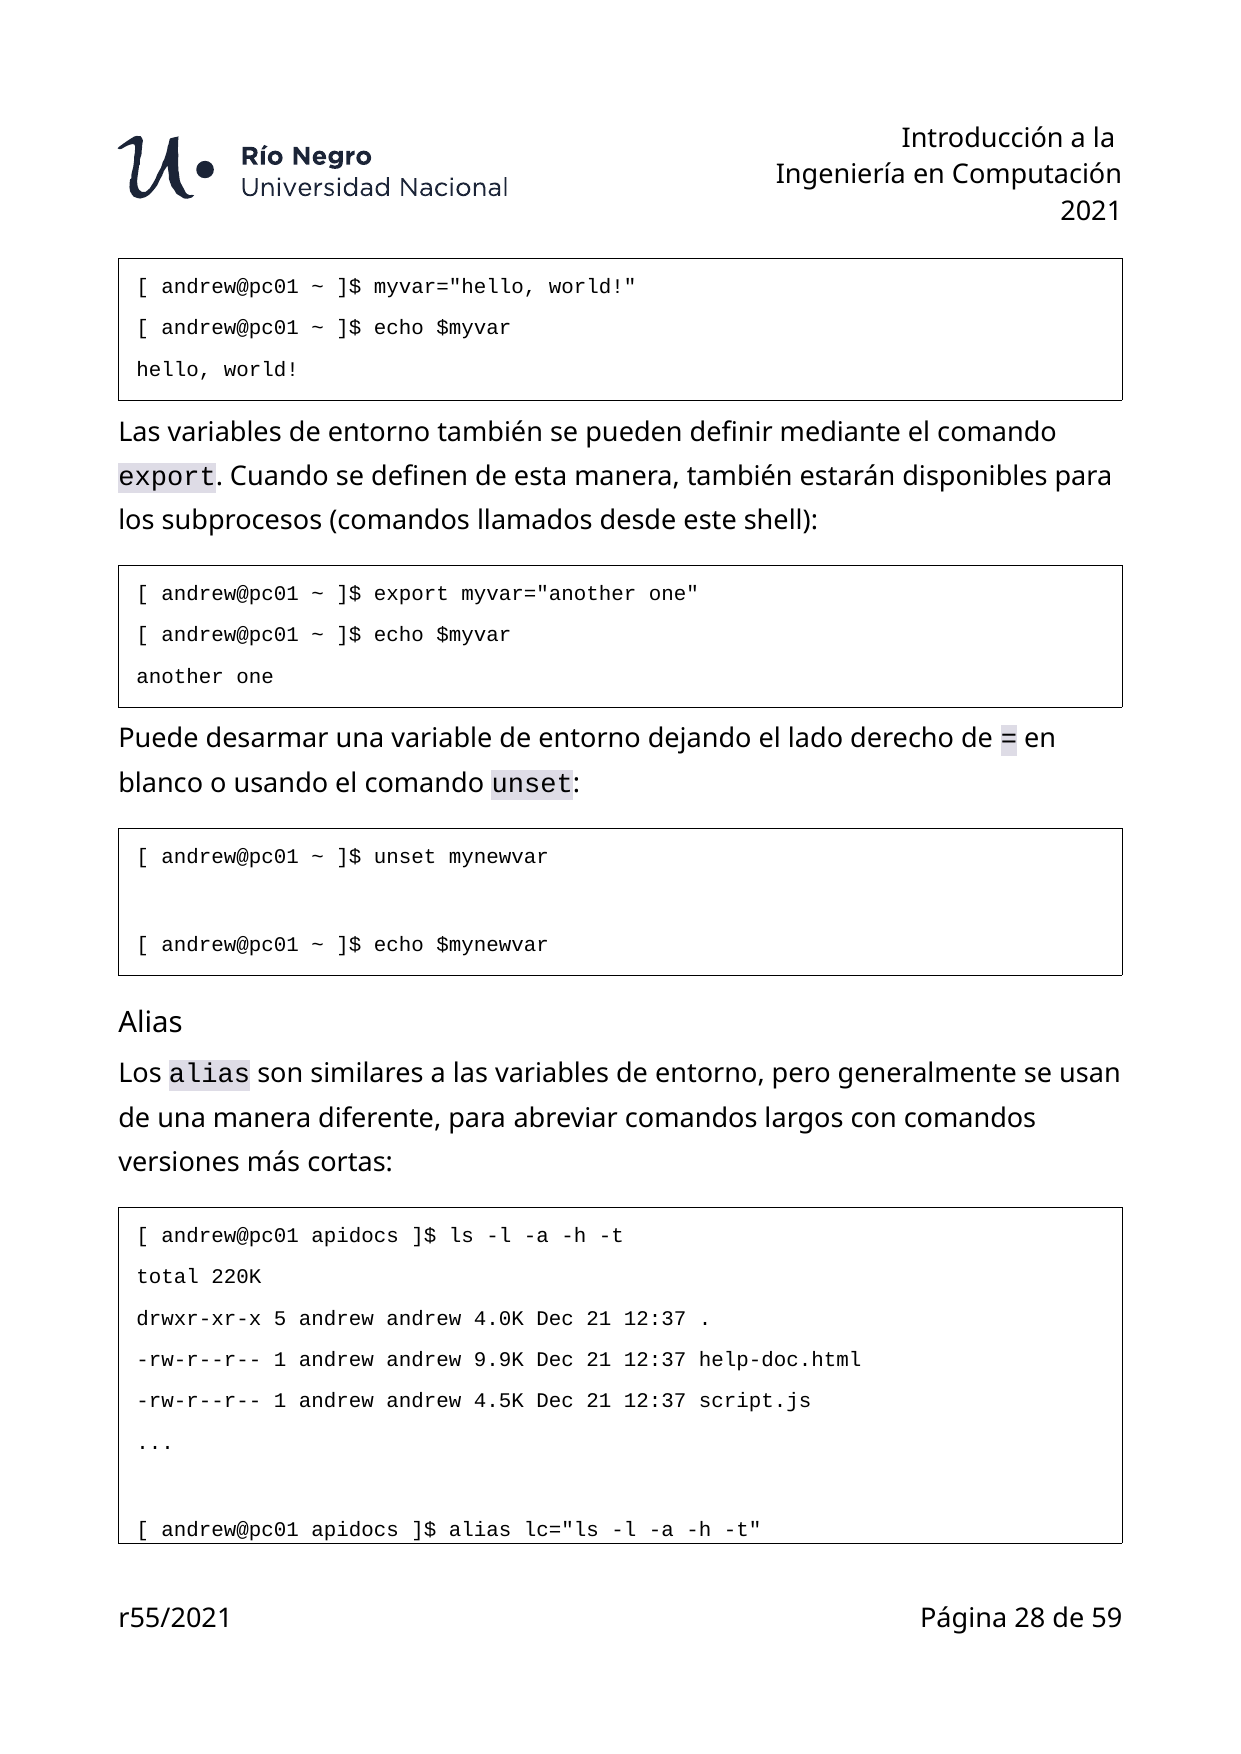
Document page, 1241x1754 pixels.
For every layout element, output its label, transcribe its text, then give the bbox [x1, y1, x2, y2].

text Las variables de entorno también se pueden definir mediante el comando export. Cuando se definen de esta manera, también estarán disponibles para los subprocesos (comandos llamados desde este shell): [118, 412, 1122, 537]
text [ andrew@pc01 ~ ]$ echo $myvar [119, 299, 1122, 341]
text -rw-r--r-- 1 andrew andrew 9.9K Dec 21 12:37 help-doc.html [119, 1331, 1122, 1373]
text [ andrew@pc01 ~ ]$ unset mynewvar [119, 829, 1122, 870]
text drwxr-xr-x 5 andrew andrew 4.0K Dec 21 12:37 . [119, 1290, 1122, 1331]
text ... [119, 1414, 1122, 1455]
text [ andrew@pc01 apidocs ]$ ls -l -a -h -t [119, 1208, 1122, 1248]
text another one [119, 648, 1122, 707]
text total 220K [119, 1248, 1122, 1290]
text [ andrew@pc01 ~ ]$ echo $mynewvar [119, 916, 1122, 975]
text -rw-r--r-- 1 andrew andrew 4.5K Dec 21 12:37 script.js [119, 1373, 1122, 1414]
text [ andrew@pc01 ~ ]$ export myvar="another one" [119, 566, 1122, 607]
text [ andrew@pc01 ~ ]$ myvar="hello, world!" [119, 259, 1122, 299]
text [ andrew@pc01 apidocs ]$ alias lc="ls -l -a -h -t" [119, 1501, 1122, 1543]
text Puede desarmar una variable de entorno dejando el lado derecho de = en blanco o usando el comando unset: [118, 719, 1122, 800]
text hello, world! [119, 341, 1122, 400]
text [ andrew@pc01 ~ ]$ echo $myvar [119, 607, 1122, 648]
text Los alias son similares a las variables de entorno, pero generalmente se usan de una manera diferente, para abreviar comandos largos con comandos versiones más cortas: [118, 1054, 1122, 1179]
subtitle Alias [118, 1001, 1122, 1041]
